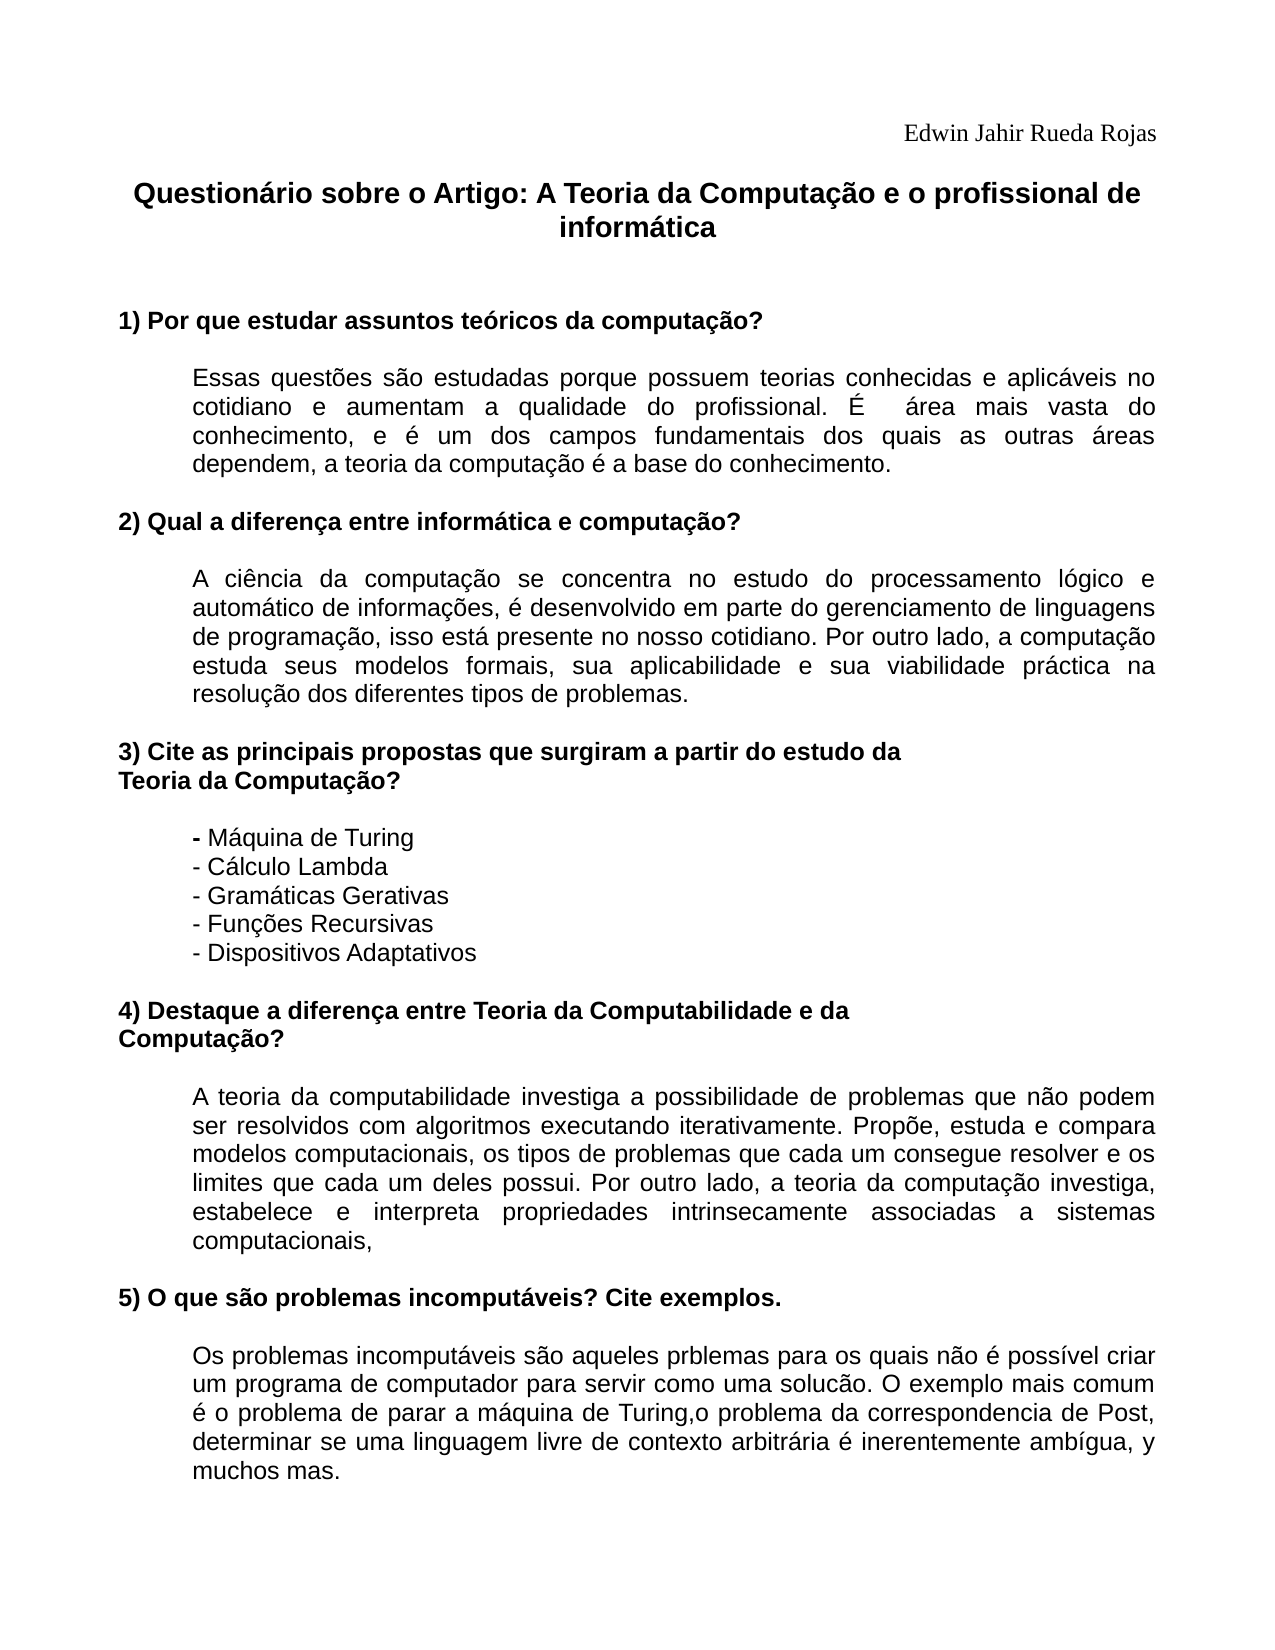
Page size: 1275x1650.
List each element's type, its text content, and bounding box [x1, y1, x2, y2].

text - Gramáticas Gerativas [118, 881, 1157, 909]
text Questionário sobre o Artigo: A Teoria da Computação e o profissional de informática [118, 176, 1157, 243]
text Os problemas incomputáveis são aqueles prblemas para os quais não é possível criar um programa de computador para servir como uma solucão. O exemplo mais comum é o problema de parar a máquina de Turing,o problema da correspondencia de Post, determinar se uma linguagem livre de contexto arbitrária é inerentemente ambígua, y muchos mas. [192, 1341, 1157, 1484]
text - Máquina de Turing [118, 823, 1157, 852]
text 1) Por que estudar assuntos teóricos da computação? [118, 306, 1157, 334]
text - Funções Recursivas [118, 909, 1157, 938]
text A teoria da computabilidade investiga a possibilidade de problemas que não podem ser resolvidos com algoritmos executando iterativamente. Propõe, estuda e compara modelos computacionais, os tipos de problemas que cada um consegue resolver e os limites que cada um deles possui. Por outro lado, a teoria da computação investiga, estabelece e interpreta propriedades intrinsecamente associadas a sistemas computacionais, [192, 1082, 1157, 1254]
text - Cálculo Lambda [118, 852, 1157, 881]
text 3) Cite as principais propostas que surgiram a partir do estudo da [118, 737, 1157, 766]
text Essas questões são estudadas porque possuem teorias conhecidas e aplicáveis no cotidiano e aumentam a qualidade do profissional. É área mais vasta do conhecimento, e é um dos campos fundamentais dos quais as outras áreas dependem, a teoria da computação é a base do conhecimento. [192, 363, 1157, 478]
text A ciência da computação se concentra no estudo do processamento lógico e automático de informações, é desenvolvido em parte do gerenciamento de linguagens de programação, isso está presente no nosso cotidiano. Por outro lado, a computação estuda seus modelos formais, sua aplicabilidade e sua viabilidade práctica na resolução dos diferentes tipos de problemas. [192, 564, 1157, 708]
text Teoria da Computação? [118, 766, 1157, 794]
text 4) Destaque a diferença entre Teoria da Computabilidade e da [118, 996, 1157, 1024]
text 2) Qual a diferença entre informática e computação? [118, 507, 1157, 536]
text Computação? [118, 1024, 1157, 1053]
text - Dispositivos Adaptativos [118, 938, 1157, 967]
text 5) O que são problemas incomputáveis? Cite exemplos. [118, 1283, 1157, 1312]
